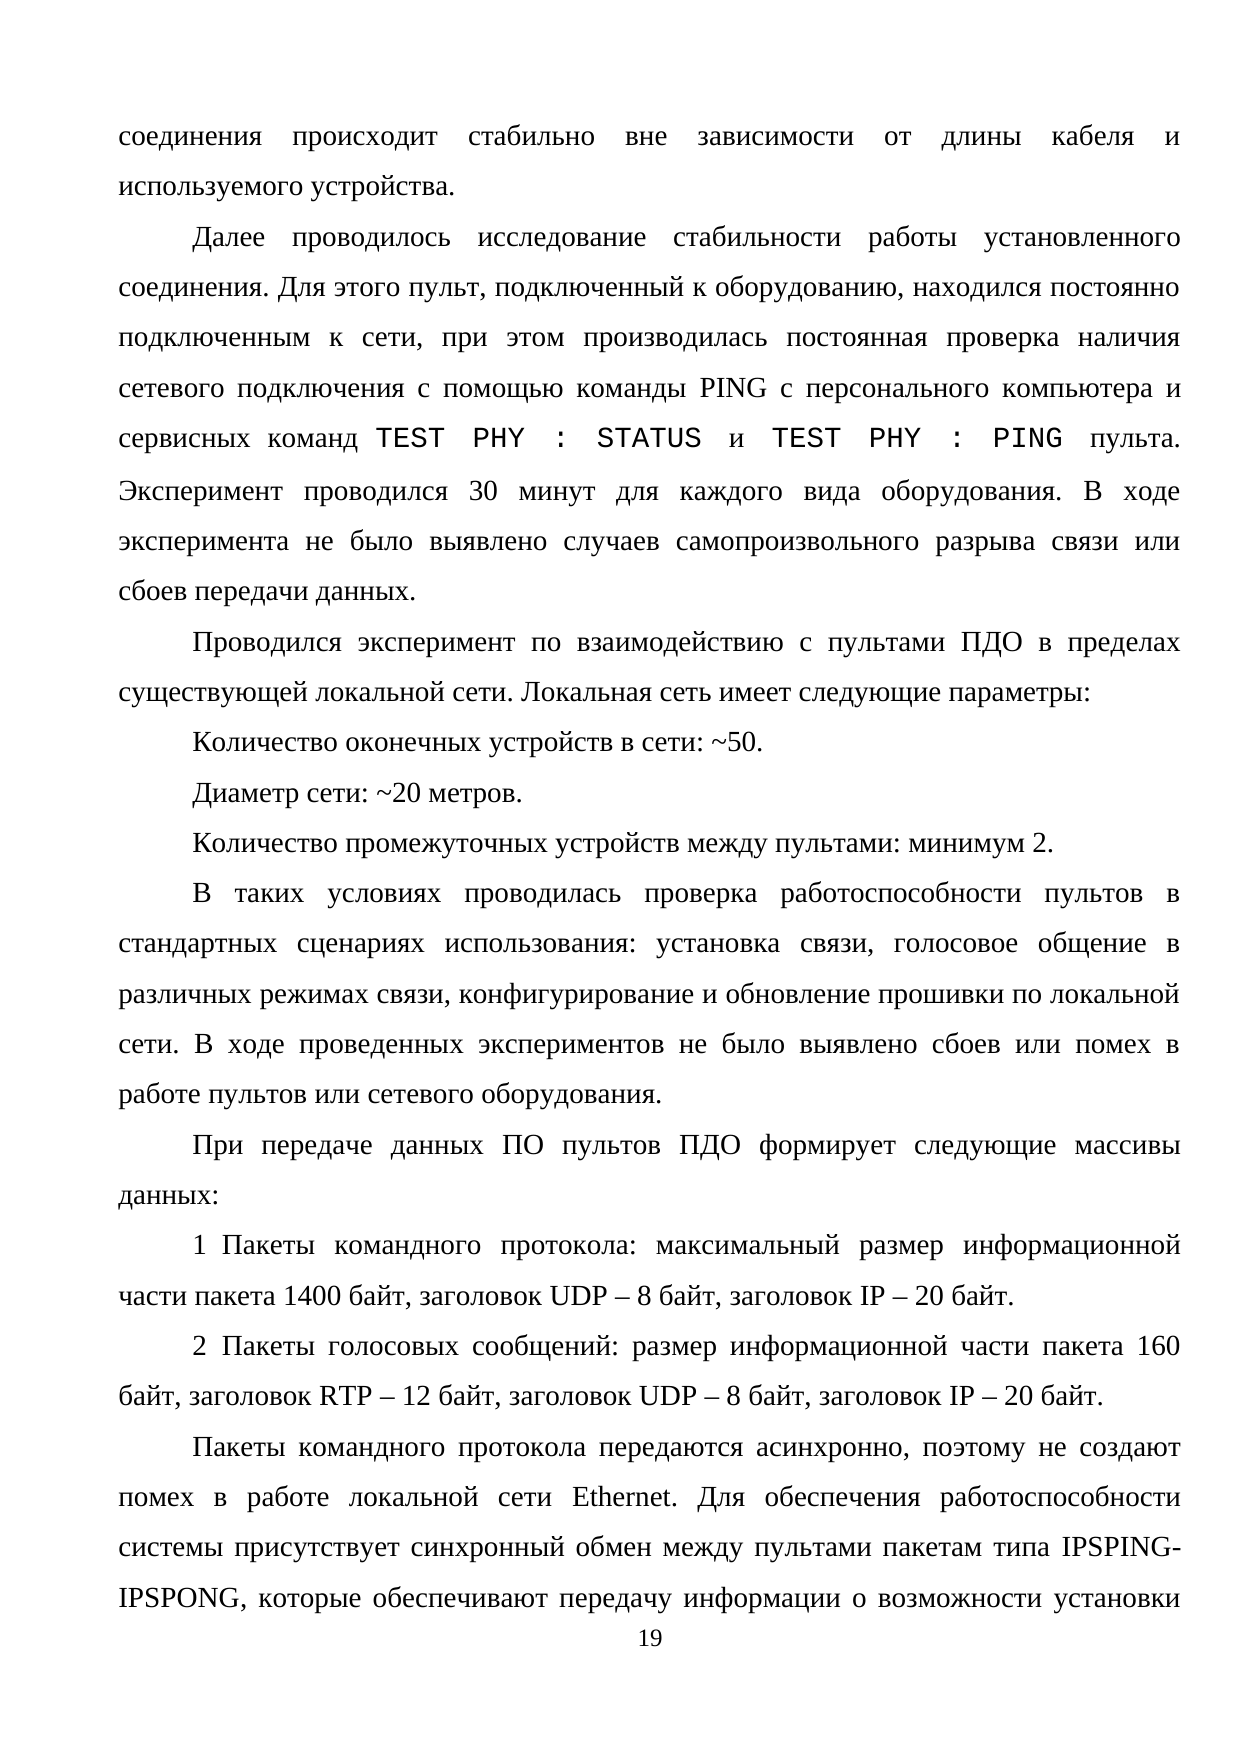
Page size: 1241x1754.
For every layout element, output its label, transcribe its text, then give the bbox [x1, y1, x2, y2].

text Далее проводилось исследование стабильности работы установленного соединения. Для этого пульт, подключенный к оборудованию, находился постоянно подключенным к сети, при этом производилась постоянная проверка наличия сетевого подключения с помощью команды PING с персонального компьютера и сервисных команд TEST PHY : STATUS и TEST PHY : PING пульта. Эксперимент проводился 30 минут для каждого вида оборудования. В ходе эксперимента не было выявлено случаев самопроизвольного разрыва связи или сбоев передачи данных. [118, 219, 1181, 607]
text В таких условиях проводилась проверка работоспособности пультов в стандартных сценариях использования: установка связи, голосовое общение в различных режимах связи, конфигурирование и обновление прошивки по локальной сети. В ходе проведенных экспериментов не было выявлено сбоев или помех в работе пультов или сетевого оборудования. [118, 875, 1181, 1110]
text Проводился эксперимент по взаимодействию с пультами ПДО в пределах существующей локальной сети. Локальная сеть имеет следующие параметры: [118, 624, 1181, 708]
text соединения происходит стабильно вне зависимости от длины кабеля и используемого устройства. [118, 118, 1181, 202]
list Пакеты голосовых сообщений: размер информационной части пакета 160 байт, заголовок RTP – 12 байт, заголовок UDP – 8 байт, заголовок IP – 20 байт. [118, 1328, 1181, 1412]
text Диаметр сети: ~20 метров. [118, 775, 1181, 808]
text Пакеты командного протокола передаются асинхронно, поэтому не создают помех в работе локальной сети Ethernet. Для обеспечения работоспособности системы присутствует синхронный обмен между пультами пакетам типа IPSPING-IPSPONG, которые обеспечивают передачу информации о возможности установки [118, 1429, 1181, 1613]
text Количество промежуточных устройств между пультами: минимум 2. [118, 825, 1181, 858]
text При передаче данных ПО пультов ПДО формирует следующие массивы данных: [118, 1127, 1181, 1211]
text Количество оконечных устройств в сети: ~50. [118, 724, 1181, 758]
list Пакеты командного протокола: максимальный размер информационной части пакета 1400 байт, заголовок UDP – 8 байт, заголовок IP – 20 байт. [118, 1227, 1181, 1311]
